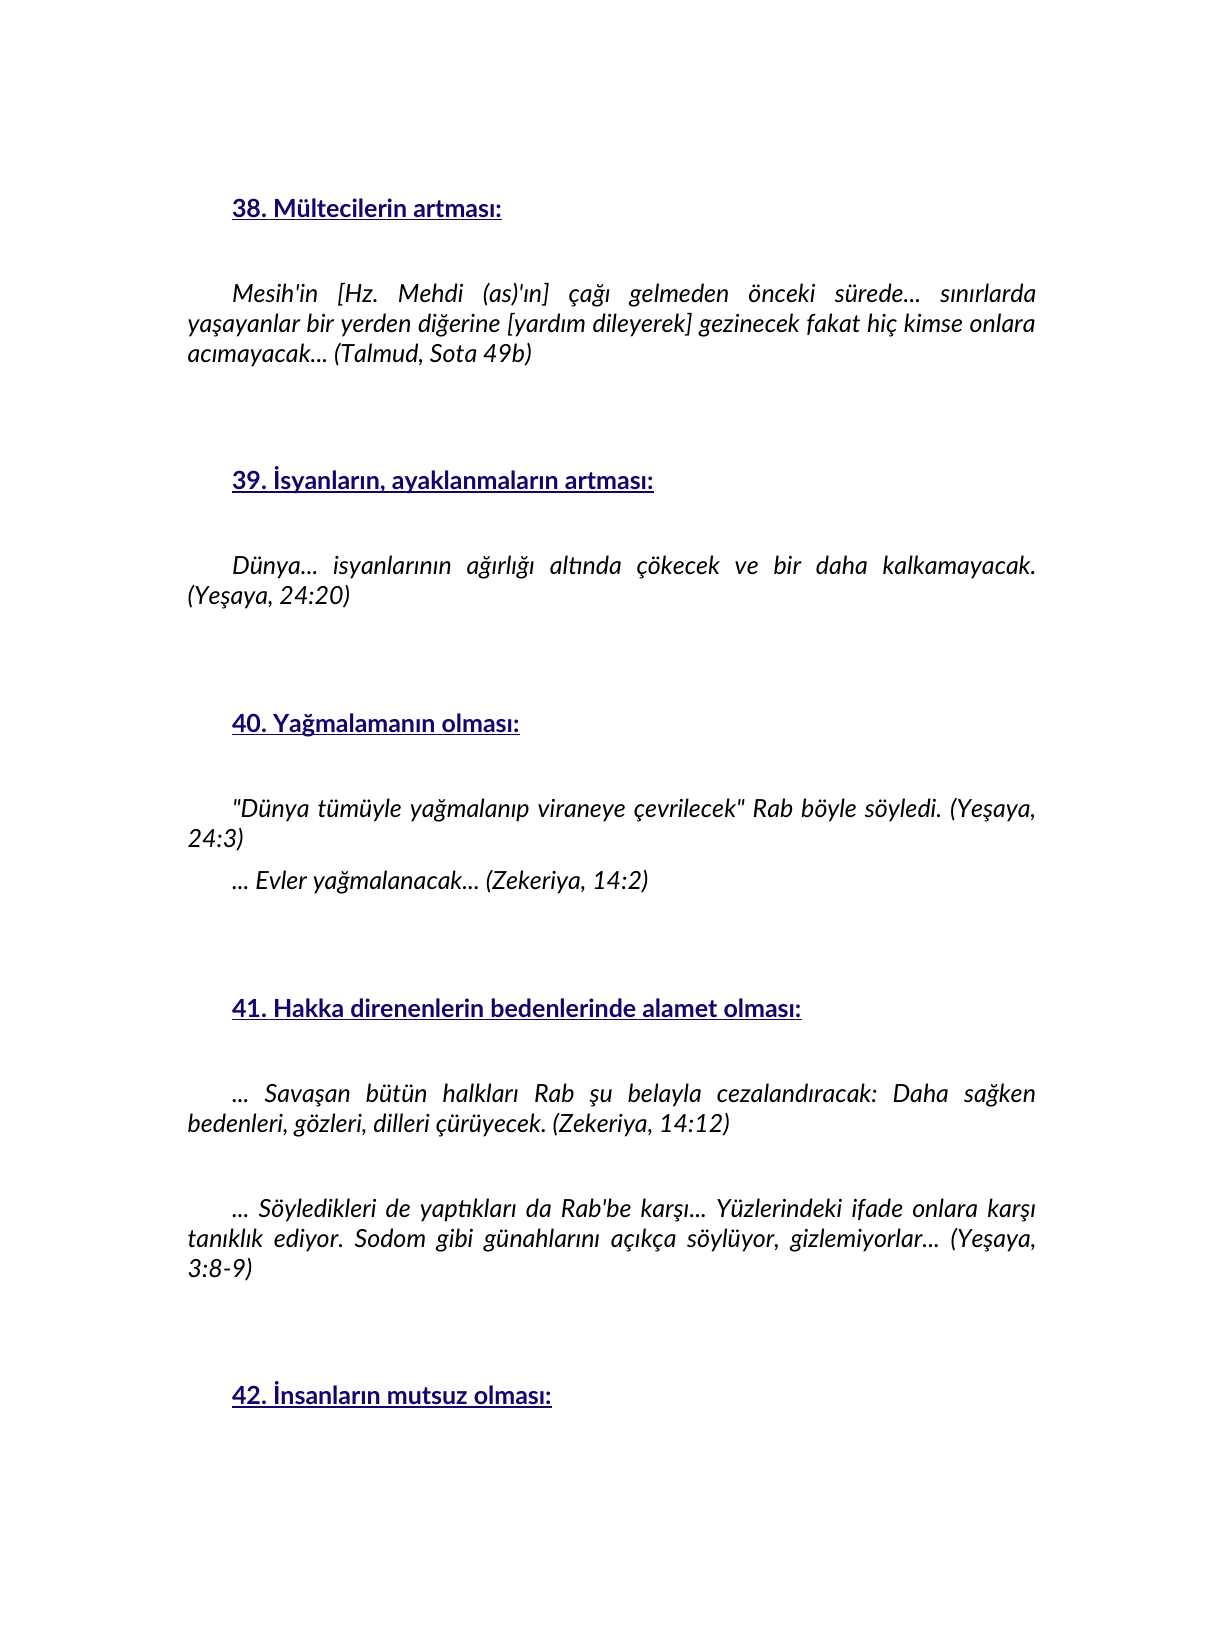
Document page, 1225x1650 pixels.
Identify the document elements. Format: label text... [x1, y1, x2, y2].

text 41. Hakka direnenlerin bedenlerinde alamet olması: [187, 992, 1037, 1022]
text Dünya... isyanlarının ağırlığı altında çökecek ve bir daha kalkamayacak. (Yeşaya, 24:20) [187, 550, 1037, 610]
text 38. Mültecilerin artması: [187, 192, 1037, 222]
text ... Söyledikleri de yaptıkları da Rab'be karşı... Yüzlerindeki ifade onlara karşı tanıklık ediyor. Sodom gibi günahlarını açıkça söylüyor, gizlemiyorlar... (Yeşaya, 3:8-9) [187, 1192, 1037, 1282]
text 40. Yağmalamanın olması: [187, 707, 1037, 737]
text "Dünya tümüyle yağmalanıp viraneye çevrilecek" Rab böyle söyledi. (Yeşaya, 24:3) [187, 792, 1037, 852]
text 42. İnsanların mutsuz olması: [187, 1380, 1037, 1410]
text ... Evler yağmalanacak... (Zekeriya, 14:2) [187, 865, 1037, 895]
text ... Savaşan bütün halkları Rab şu belayla cezalandıracak: Daha sağken bedenleri, gözleri, dilleri çürüyecek. (Zekeriya, 14:12) [187, 1077, 1037, 1137]
text Mesih'in [Hz. Mehdi (as)'ın] çağı gelmeden önceki sürede... sınırlarda yaşayanlar bir yerden diğerine [yardım dileyerek] gezinecek fakat hiç kimse onlara acımayacak... (Talmud, Sota 49b) [187, 277, 1037, 367]
text 39. İsyanların, ayaklanmaların artması: [187, 465, 1037, 495]
